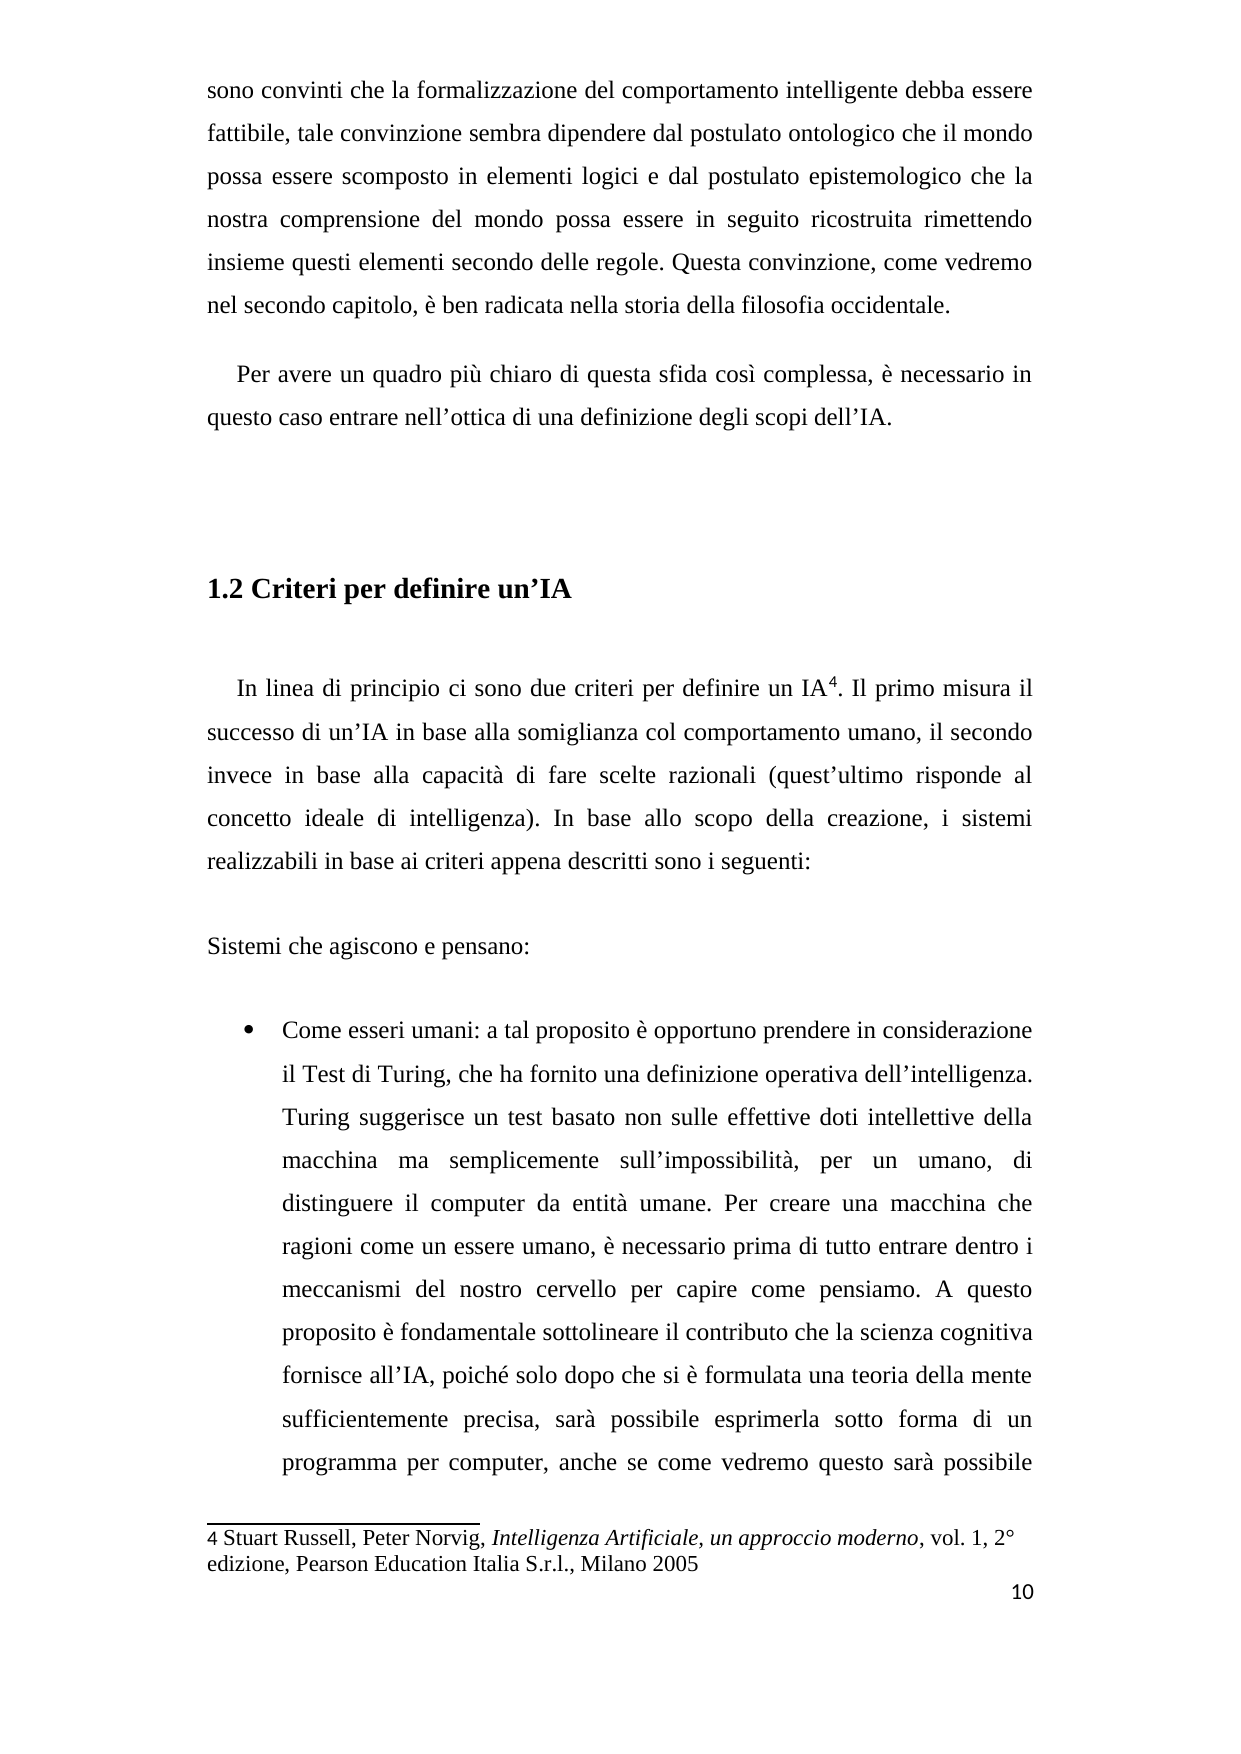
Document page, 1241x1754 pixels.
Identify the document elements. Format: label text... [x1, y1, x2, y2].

subtitle 1.2 Criteri per definire un’IA [207, 571, 1033, 605]
text Per avere un quadro più chiaro di questa sfida così complessa, è necessario in questo caso entrare nell’ottica di una definizione degli scopi dell’IA. [207, 359, 1033, 431]
text In linea di principio ci sono due criteri per definire un IA. Il primo misura il successo di un’IA in base alla somiglianza col comportamento umano, il secondo invece in base alla capacità di fare scelte razionali (quest’ultimo risponde al concetto ideale di intelligenza). In base allo scopo della creazione, i sistemi realizzabili in base ai criteri appena descritti sono i seguenti: [207, 672, 1033, 875]
text Sistemi che agiscono e pensano: [207, 931, 1033, 959]
text Stuart Russell, Peter Norvig, Intelligenza Artificiale, un approccio moderno, vol. 1, 2° edizione, Pearson Education Italia S.r.l., Milano 2005 [207, 1524, 1033, 1577]
text sono convinti che la formalizzazione del comportamento intelligente debba essere fattibile, tale convinzione sembra dipendere dal postulato ontologico che il mondo possa essere scomposto in elementi logici e dal postulato epistemologico che la nostra comprensione del mondo possa essere in seguito ricostruita rimettendo insieme questi elementi secondo delle regole. Questa convinzione, come vedremo nel secondo capitolo, è ben radicata nella storia della filosofia occidentale. [207, 75, 1033, 319]
list Come esseri umani: a tal proposito è opportuno prendere in considerazione il Test di Turing, che ha fornito una definizione operativa dell’intelligenza. Turing suggerisce un test basato non sulle effettive doti intellettive della macchina ma semplicemente sull’impossibilità, per un umano, di distinguere il computer da entità umane. Per creare una macchina che ragioni come un essere umano, è necessario prima di tutto entrare dentro i meccanismi del nostro cervello per capire come pensiamo. A questo proposito è fondamentale sottolineare il contributo che la scienza cognitiva fornisce all’IA, poiché solo dopo che si è formulata una teoria della mente sufficientemente precisa, sarà possibile esprimerla sotto forma di un programma per computer, anche se come vedremo questo sarà possibile [244, 1016, 1033, 1476]
